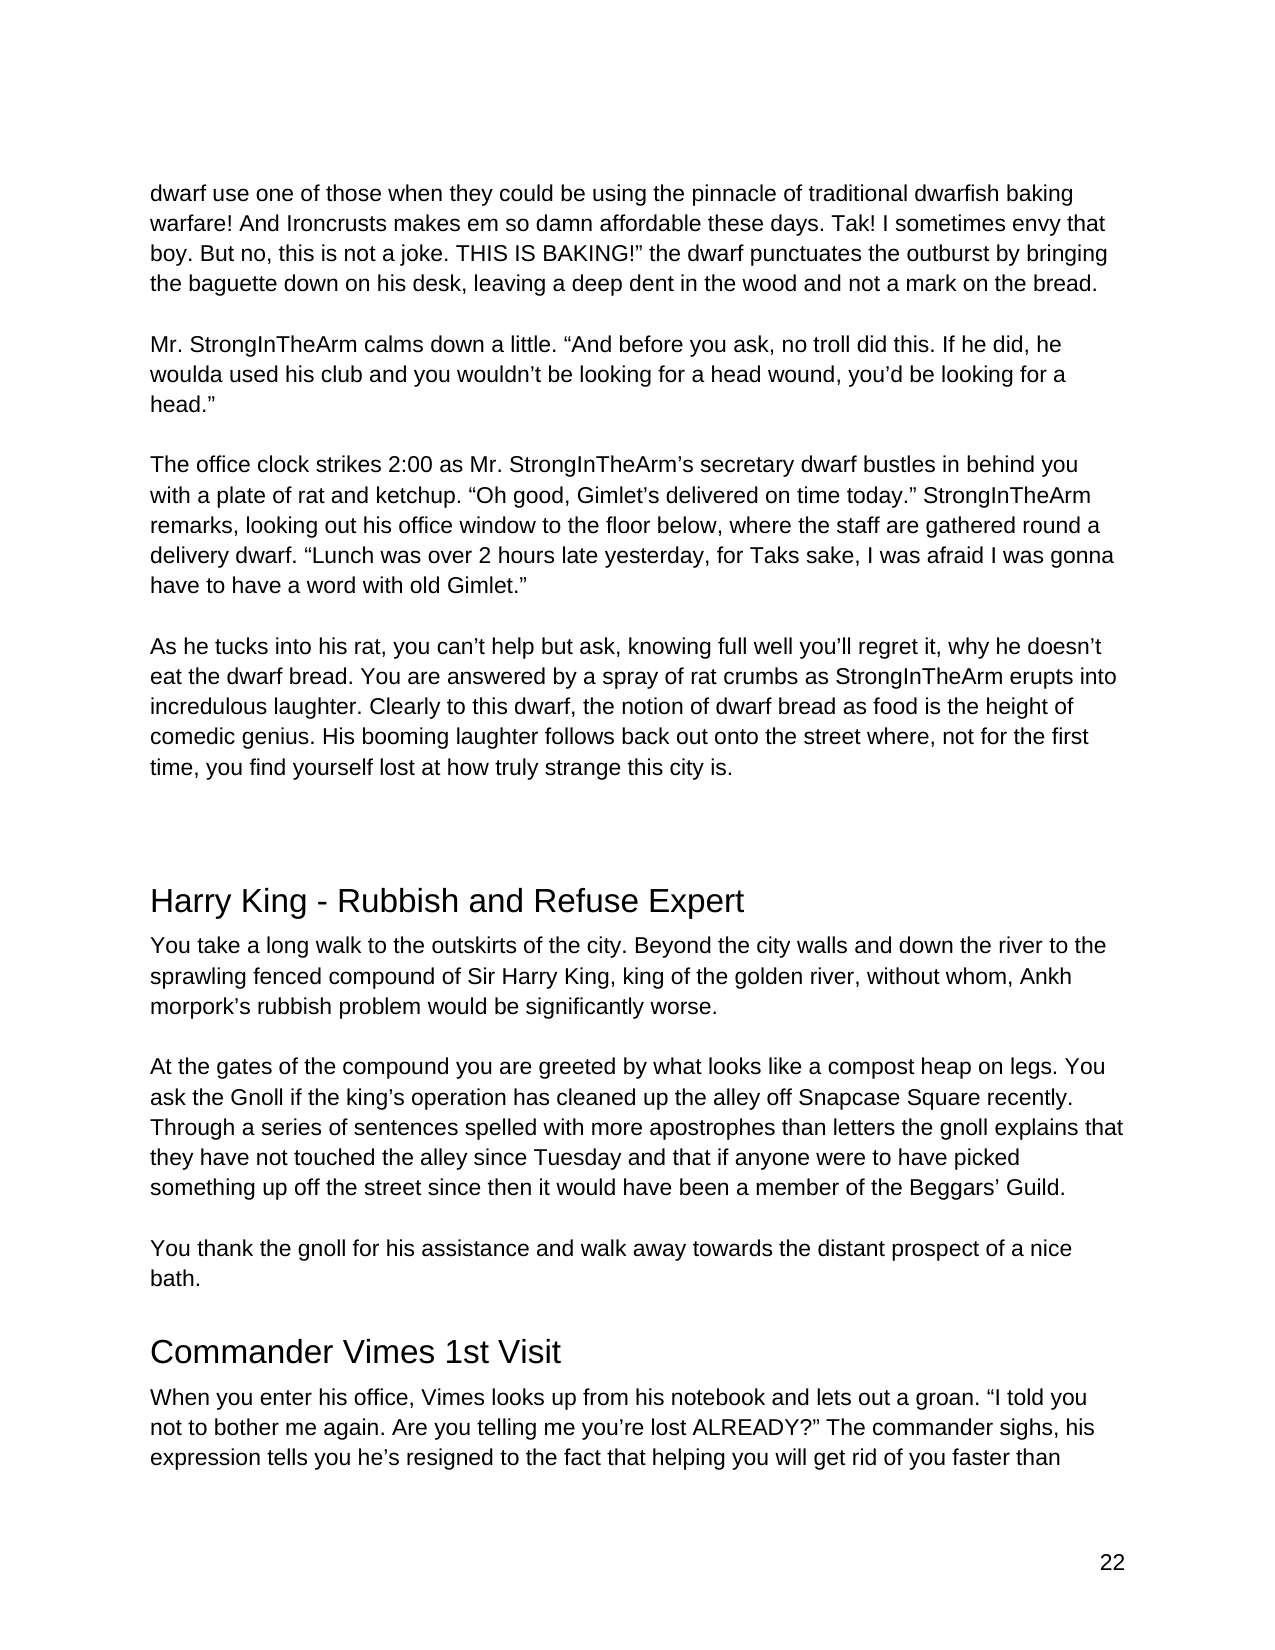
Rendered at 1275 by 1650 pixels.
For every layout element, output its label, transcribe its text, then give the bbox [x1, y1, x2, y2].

text The office clock strikes 2:00 as Mr. StrongInTheArm’s secretary dwarf bustles in behind you with a plate of rat and ketchup. “Oh good, Gimlet’s delivered on time today.” StrongInTheArm remarks, looking out his office window to the floor below, where the staff are gathered round a delivery dwarf. “Lunch was over 2 hours late yesterday, for Taks sake, I was afraid I was gonna have to have a word with old Gimlet.” [150, 451, 1125, 598]
text At the gates of the compound you are greeted by what looks like a compost heap on legs. You ask the Gnoll if the king’s operation has cleaned up the alley off Snapcase Square recently. Through a series of sentences spelled with more apostrophes than letters the gnoll explains that they have not touched the alley since Tuesday and that if anyone were to have picked something up off the street since then it would have been a member of the Beggars’ Guild. [150, 1053, 1125, 1201]
text Mr. StrongInTheArm calms down a little. “And before you ask, no troll did this. If he did, he woulda used his club and you wouldn’t be looking for a head wound, you’d be looking for a head.” [150, 331, 1125, 417]
text dwarf use one of those when they could be using the pinnacle of traditional dwarfish baking warfare! And Ironcrusts makes em so damn affordable these days. Tak! I sometimes envy that boy. But no, this is not a joke. THIS IS BAKING!” the dwarf punctuates the outburst by bringing the baguette down on his desk, leaving a deep dent in the wood and not a mark on the bread. [150, 179, 1125, 296]
subtitle Harry King - Rubbish and Refuse Expert [150, 882, 1125, 920]
text When you enter his office, Vimes looks up from his notebook and lets out a groan. “I told you not to bother me again. Are you telling me you’re lost ALREADY?” The commander sighs, his expression tells you he’s resigned to the fact that helping you will get rid of you faster than [150, 1383, 1125, 1470]
subtitle Commander Vimes 1st Visit [150, 1332, 1125, 1371]
text You take a long walk to the outskirts of the city. Beyond the city walls and down the river to the sprawling fenced compound of Sir Harry King, king of the golden river, without whom, Ankh morpork’s rubbish problem would be significantly worse. [150, 932, 1125, 1019]
text You thank the gnoll for his assistance and walk away towards the distant prospect of a nice bath. [150, 1234, 1125, 1291]
text As he tucks into his rat, you can’t help but ask, knowing full well you’ll regret it, why he doesn’t eat the dwarf bread. You are answered by a spray of rat crumbs as StrongInTheArm erupts into incredulous laughter. Clearly to this dwarf, the notion of dwarf bread as food is the height of comedic genius. His booming laughter follows back out onto the street where, not for the first time, you find yourself lost at how truly strange this city is. [150, 633, 1125, 780]
